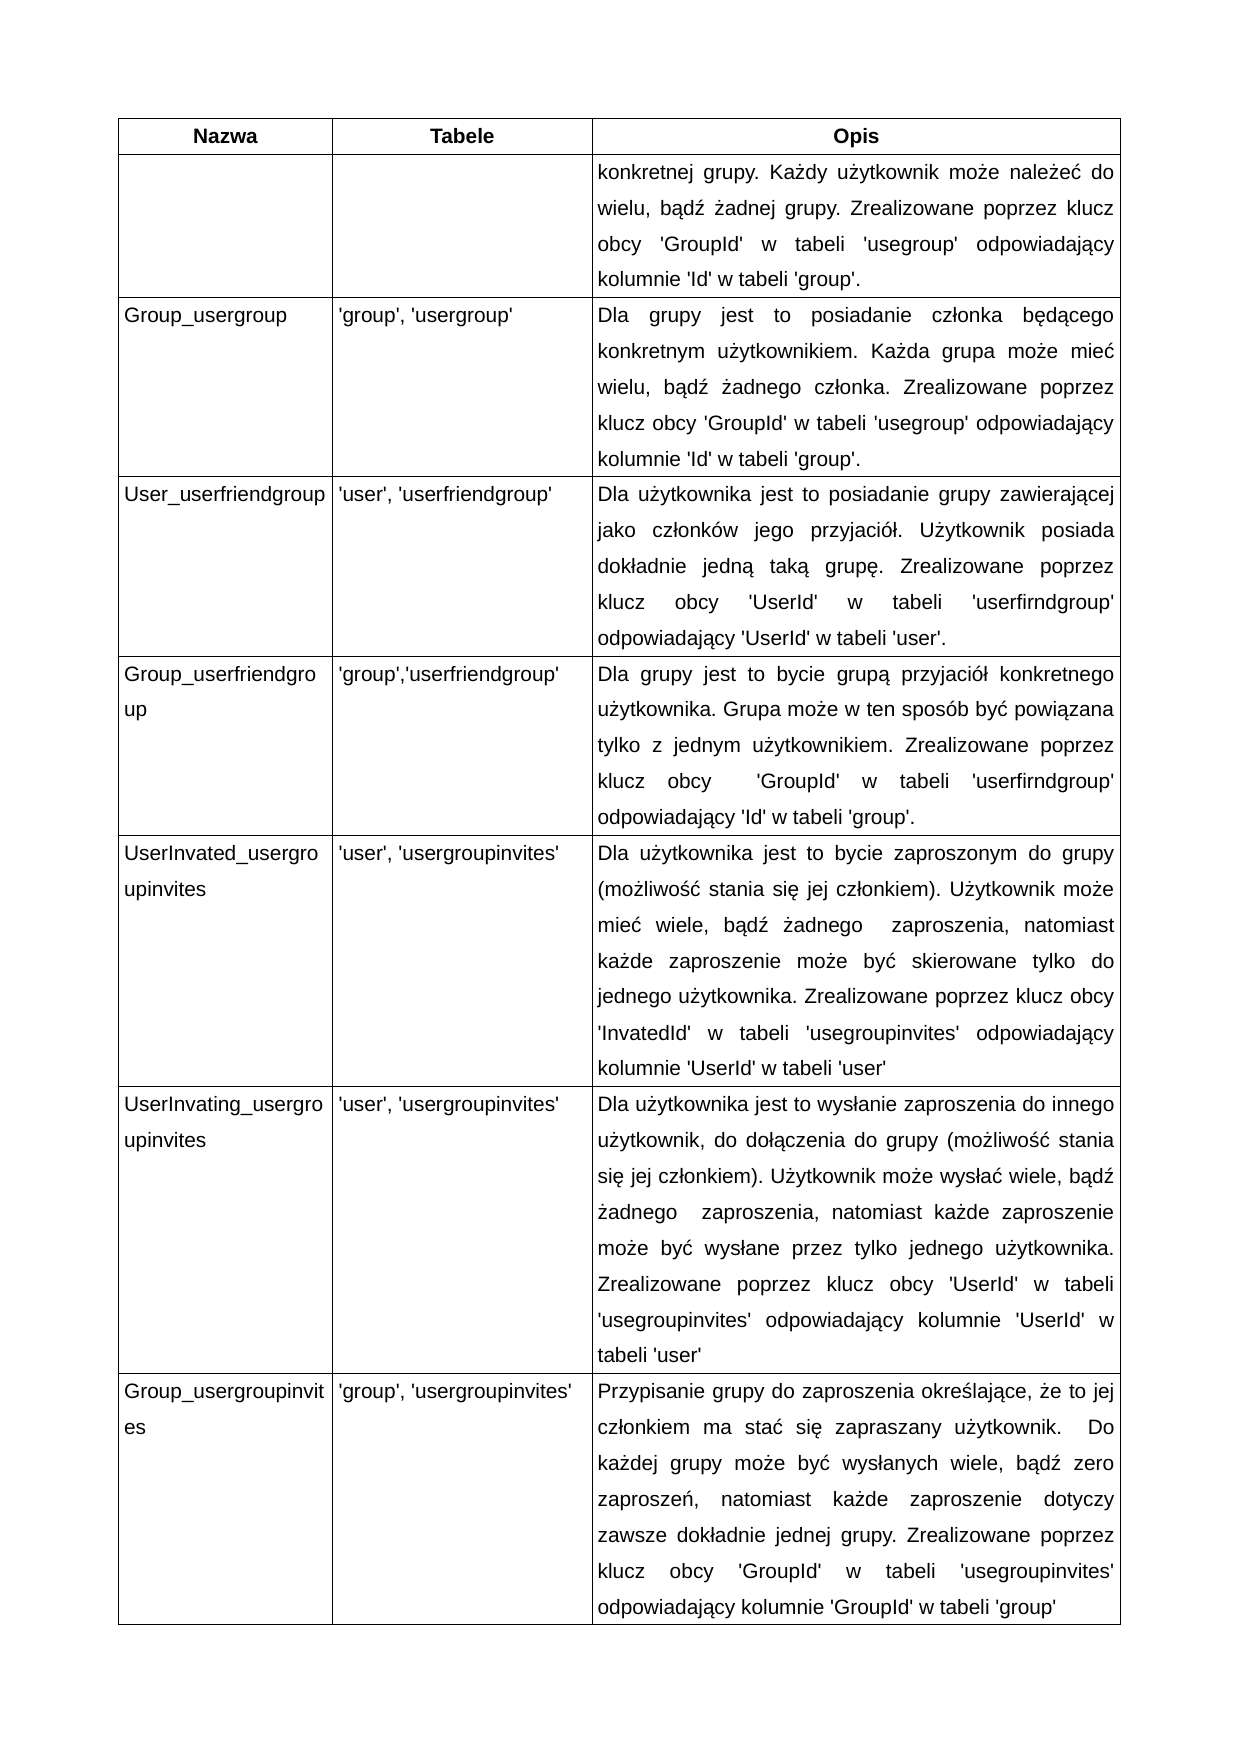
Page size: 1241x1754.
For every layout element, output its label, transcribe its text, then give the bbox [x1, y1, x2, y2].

table_cell 'group', 'usergroup' [333, 298, 592, 476]
table_cell Dla użytkownika jest to posiadanie grupy zawierającej jako członków jego przyjaciół. Użytkownik posiada dokładnie jedną taką grupę. Zrealizowane poprzez klucz obcy 'UserId' w tabeli 'userfirndgroup' odpowiadający 'UserId' w tabeli 'user'. [593, 477, 1120, 656]
table_cell UserInvated_usergroupinvites [119, 836, 332, 1086]
table_cell UserInvating_usergroupinvites [119, 1087, 332, 1373]
table_cell Group_userfriendgroup [119, 657, 332, 835]
table_cell 'group','userfriendgroup' [333, 657, 592, 835]
table_cell User_userfriendgroup [119, 477, 332, 656]
table_header Opis [593, 119, 1120, 154]
table_cell 'user', 'userfriendgroup' [333, 477, 592, 656]
table_cell 'user', 'usergroupinvites' [333, 1087, 592, 1373]
table_cell Group_usergroupinvites [119, 1374, 332, 1624]
table_cell Dla grupy jest to bycie grupą przyjaciół konkretnego użytkownika. Grupa może w ten sposób być powiązana tylko z jednym użytkownikiem. Zrealizowane poprzez klucz obcy 'GroupId' w tabeli 'userfirndgroup' odpowiadający 'Id' w tabeli 'group'. [593, 657, 1120, 835]
table_cell 'group', 'usergroupinvites' [333, 1374, 592, 1624]
table_cell Group_usergroup [119, 298, 332, 476]
table_cell Przypisanie grupy do zaproszenia określające, że to jej członkiem ma stać się zapraszany użytkownik. Do każdej grupy może być wysłanych wiele, bądź zero zaproszeń, natomiast każde zaproszenie dotyczy zawsze dokładnie jednej grupy. Zrealizowane poprzez klucz obcy 'GroupId' w tabeli 'usegroupinvites' odpowiadający kolumnie 'GroupId' w tabeli 'group' [593, 1374, 1120, 1624]
table_cell [119, 155, 332, 297]
table_header Tabele [333, 119, 592, 154]
table_cell Dla użytkownika jest to wysłanie zaproszenia do innego użytkownik, do dołączenia do grupy (możliwość stania się jej członkiem). Użytkownik może wysłać wiele, bądź żadnego zaproszenia, natomiast każde zaproszenie może być wysłane przez tylko jednego użytkownika. Zrealizowane poprzez klucz obcy 'UserId' w tabeli 'usegroupinvites' odpowiadający kolumnie 'UserId' w tabeli 'user' [593, 1087, 1120, 1373]
table_header Nazwa [119, 119, 332, 154]
table_cell Dla użytkownika jest to bycie zaproszonym do grupy (możliwość stania się jej członkiem). Użytkownik może mieć wiele, bądź żadnego zaproszenia, natomiast każde zaproszenie może być skierowane tylko do jednego użytkownika. Zrealizowane poprzez klucz obcy 'InvatedId' w tabeli 'usegroupinvites' odpowiadający kolumnie 'UserId' w tabeli 'user' [593, 836, 1120, 1086]
table_cell Dla grupy jest to posiadanie członka będącego konkretnym użytkownikiem. Każda grupa może mieć wielu, bądź żadnego członka. Zrealizowane poprzez klucz obcy 'GroupId' w tabeli 'usegroup' odpowiadający kolumnie 'Id' w tabeli 'group'. [593, 298, 1120, 476]
table_cell [333, 155, 592, 297]
table_cell 'user', 'usergroupinvites' [333, 836, 592, 1086]
table_cell konkretnej grupy. Każdy użytkownik może należeć do wielu, bądź żadnej grupy. Zrealizowane poprzez klucz obcy 'GroupId' w tabeli 'usegroup' odpowiadający kolumnie 'Id' w tabeli 'group'. [593, 155, 1120, 297]
